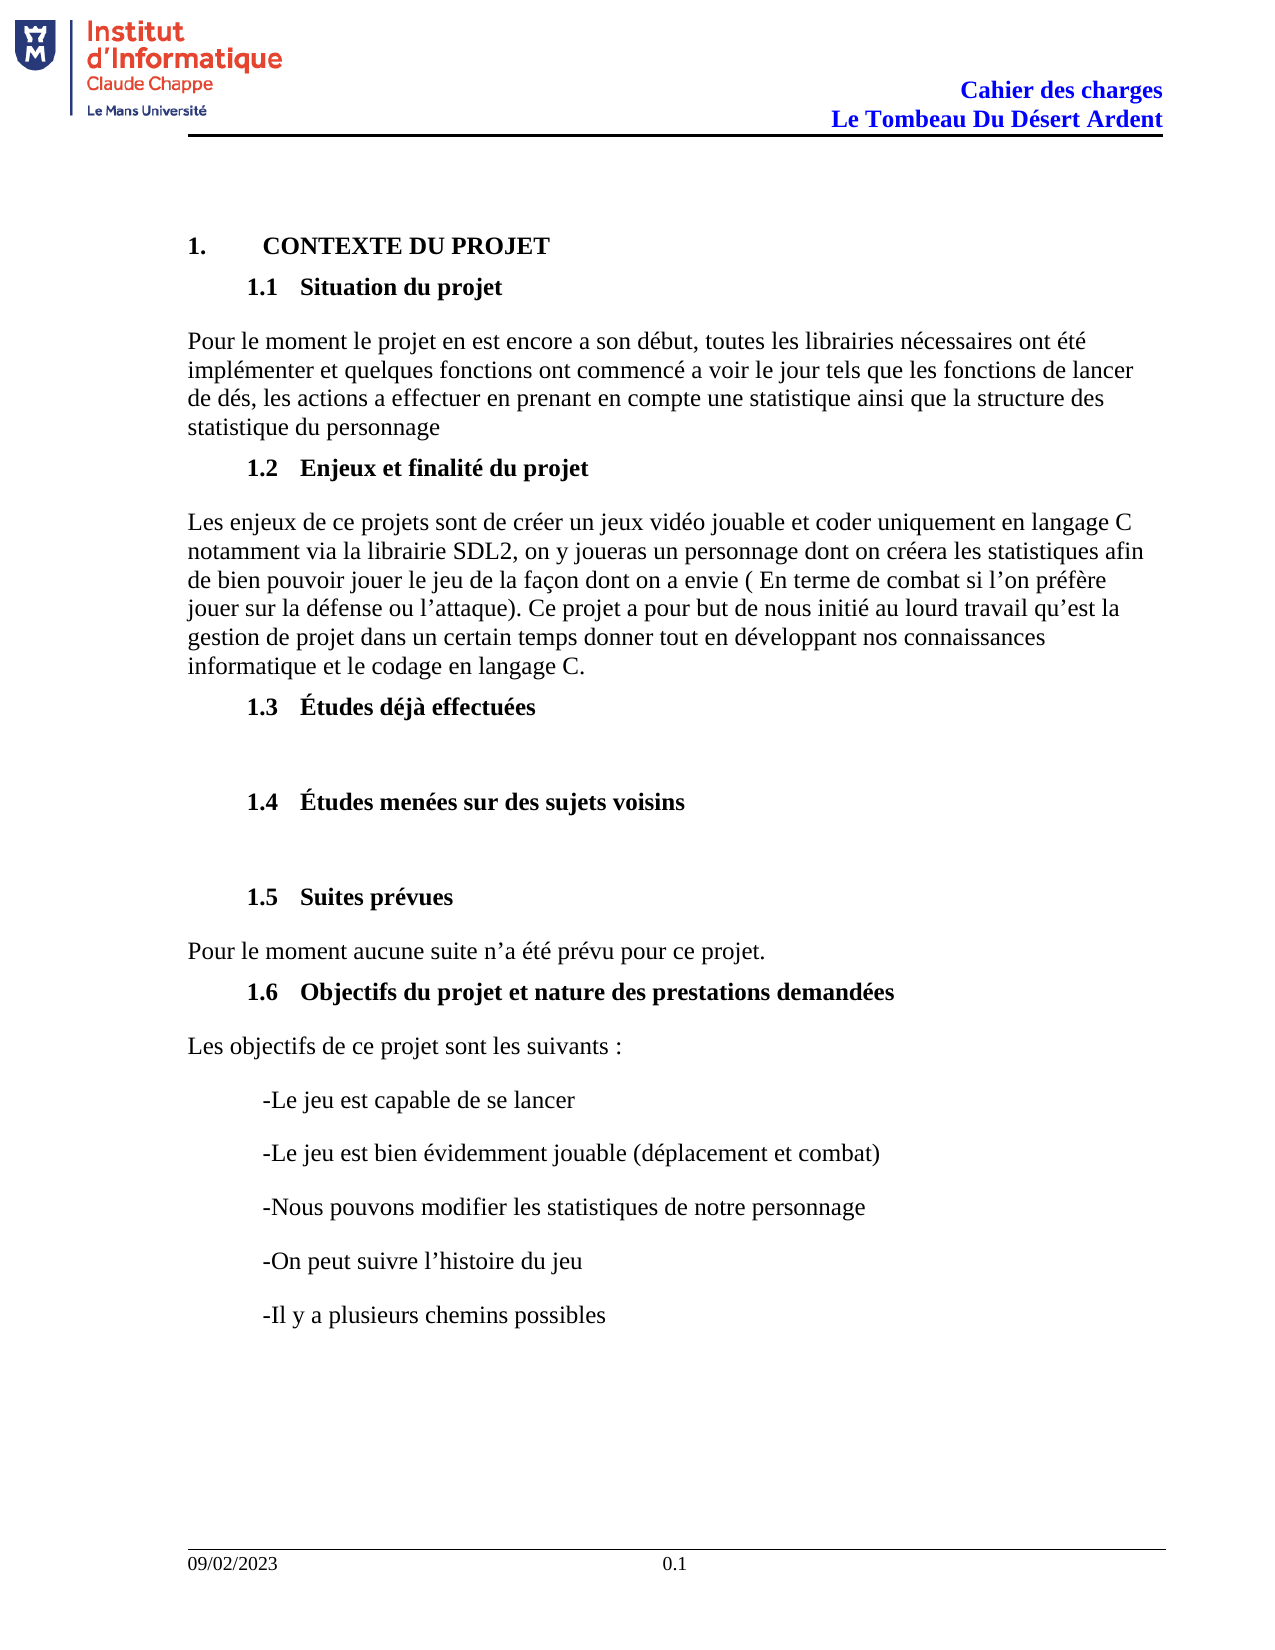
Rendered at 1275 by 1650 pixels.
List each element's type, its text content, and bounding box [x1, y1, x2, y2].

text Pour le moment le projet en est encore a son début, toutes les librairies nécessaires ont été implémenter et quelques fonctions ont commencé a voir le jour tels que les fonctions de lancer de dés, les actions a effectuer en prenant en compte une statistique ainsi que la structure des statistique du personnage [187, 326, 1163, 441]
text -Le jeu est capable de se lancer [187, 1085, 1163, 1113]
subtitle Études menées sur des sujets voisins [247, 787, 1163, 816]
text -On peut suivre l’histoire du jeu [187, 1246, 1163, 1275]
picture [0, 4, 295, 129]
subtitle Contexte du projet [187, 231, 1163, 260]
text Pour le moment aucune suite n’a été prévu pour ce projet. [187, 936, 1163, 965]
text Les enjeux de ce projets sont de créer un jeux vidéo jouable et coder uniquement en langage C notamment via la librairie SDL2, on y joueras un personnage dont on créera les statistiques afin de bien pouvoir jouer le jeu de la façon dont on a envie ( En terme de combat si l’on préfère jouer sur la défense ou l’attaque). Ce projet a pour but de nous initié au lourd travail qu’est la gestion de projet dans un certain temps donner tout en développant nos connaissances informatique et le codage en langage C. [187, 507, 1163, 680]
text Les objectifs de ce projet sont les suivants : [187, 1031, 1163, 1060]
text -Le jeu est bien évidemment jouable (déplacement et combat) [187, 1138, 1163, 1167]
text -Il y a plusieurs chemins possibles [187, 1300, 1163, 1328]
subtitle Situation du projet [247, 272, 1163, 301]
subtitle Objectifs du projet et nature des prestations demandées [247, 977, 1163, 1006]
subtitle Suites prévues [247, 882, 1163, 911]
text -Nous pouvons modifier les statistiques de notre personnage [187, 1192, 1163, 1221]
subtitle Enjeux et finalité du projet [247, 453, 1163, 482]
subtitle Études déjà effectuées [247, 692, 1163, 721]
